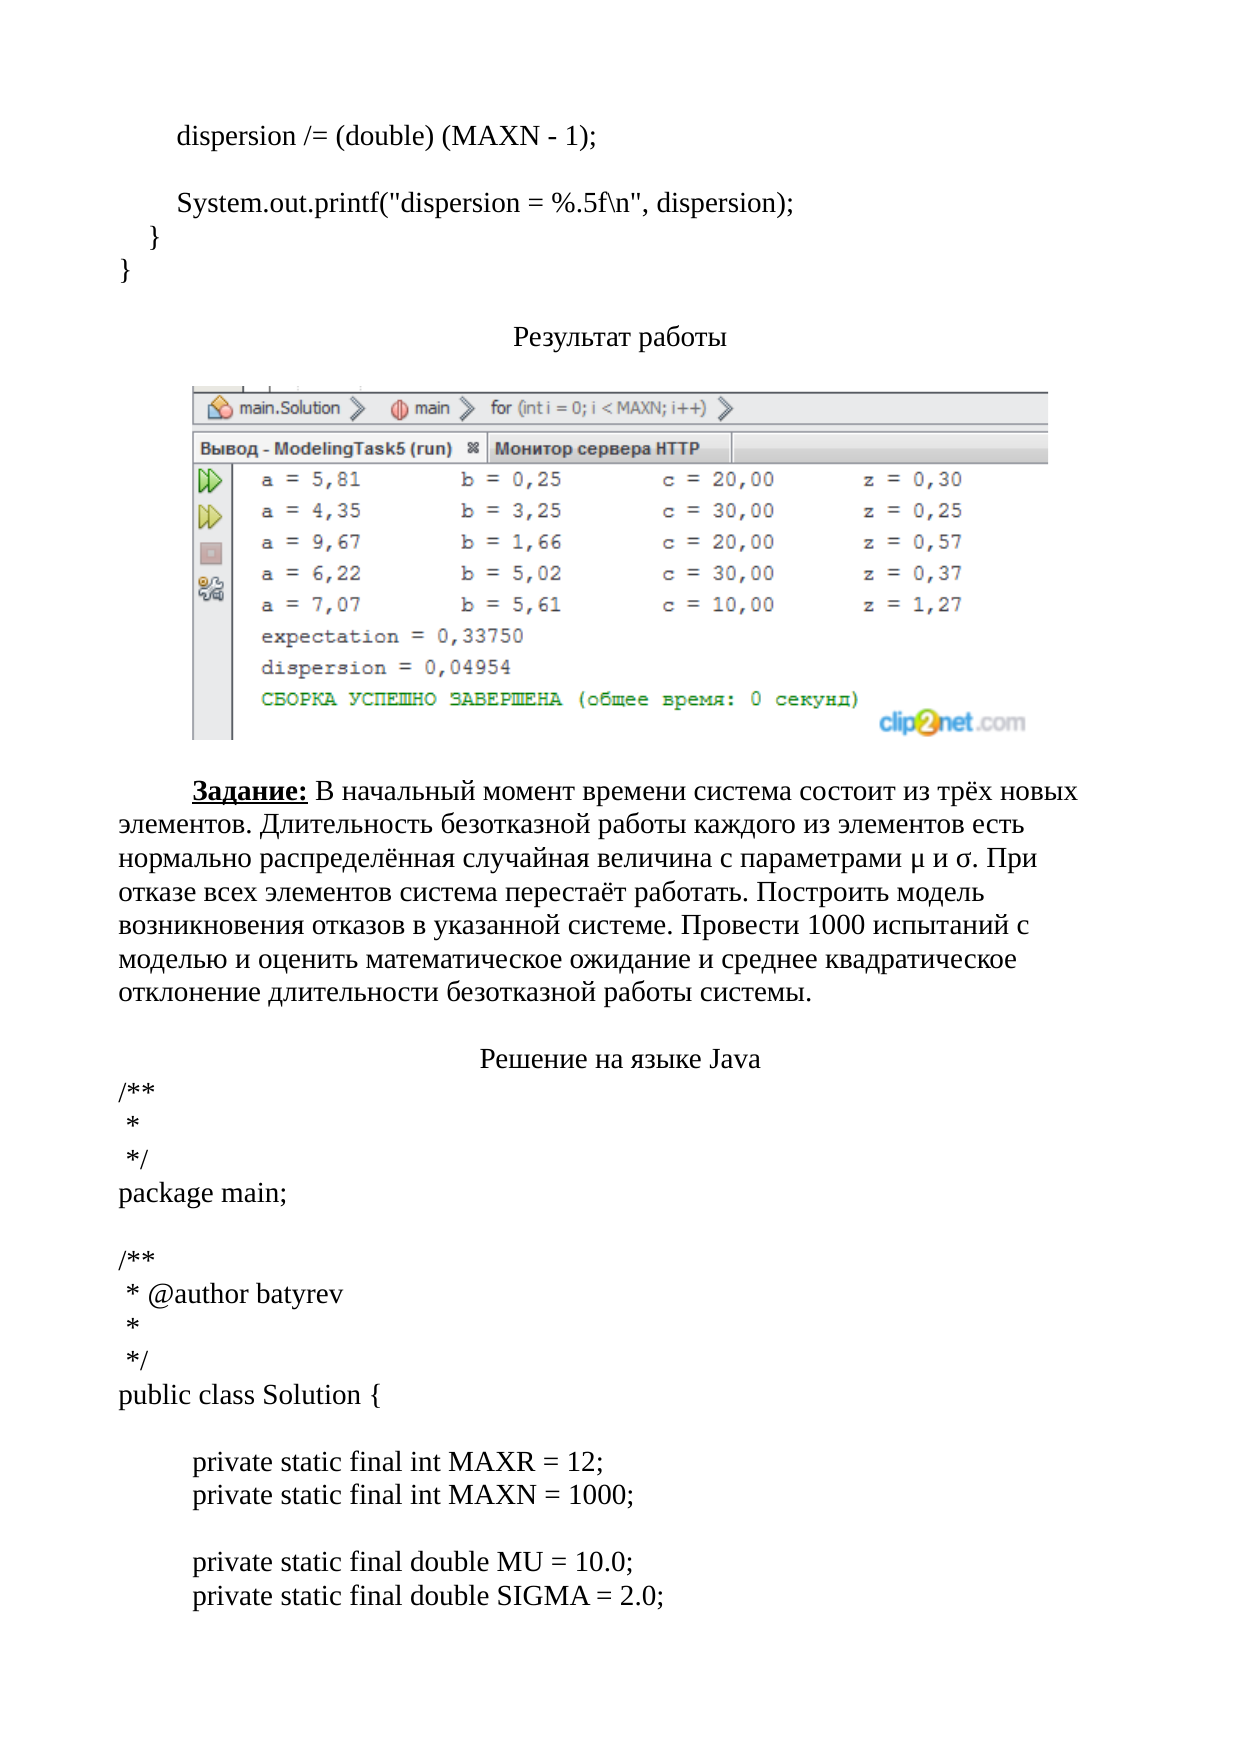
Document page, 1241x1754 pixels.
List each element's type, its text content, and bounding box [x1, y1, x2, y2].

text } [118, 252, 1122, 286]
text /** [118, 1075, 1122, 1108]
text * @author batyrev [118, 1276, 1122, 1310]
text /** [118, 1243, 1122, 1276]
text private static final int MAXR = 12; [118, 1444, 1122, 1477]
text * [118, 1310, 1122, 1343]
text * [118, 1108, 1122, 1142]
text dispersion /= (double) (MAXN - 1); [118, 118, 1122, 152]
text private static final double MU = 10.0; [118, 1544, 1122, 1578]
text } [118, 219, 1122, 252]
text private static final int MAXN = 1000; [118, 1477, 1122, 1511]
text */ [118, 1142, 1122, 1176]
text System.out.printf("dispersion = %.5f\n", dispersion); [118, 185, 1122, 219]
text package main; [118, 1176, 1122, 1209]
text Задание: В начальный момент времени система состоит из трёх новых элементов. Длительность безотказной работы каждого из элементов есть нормально распределённая случайная величина с параметрами μ и σ. При отказе всех элементов система перестаёт работать. Построить модель возникновения отказов в указанной системе. Провести 1000 испытаний с моделью и оценить математическое ожидание и среднее квадратическое отклонение длительности безотказной работы системы. [118, 773, 1122, 1008]
picture [192, 386, 1049, 740]
text Решение на языке Java [118, 1041, 1122, 1075]
text Результат работы [118, 319, 1122, 353]
text */ [118, 1343, 1122, 1377]
text private static final double SIGMA = 2.0; [118, 1578, 1122, 1612]
text public class Solution { [118, 1377, 1122, 1410]
